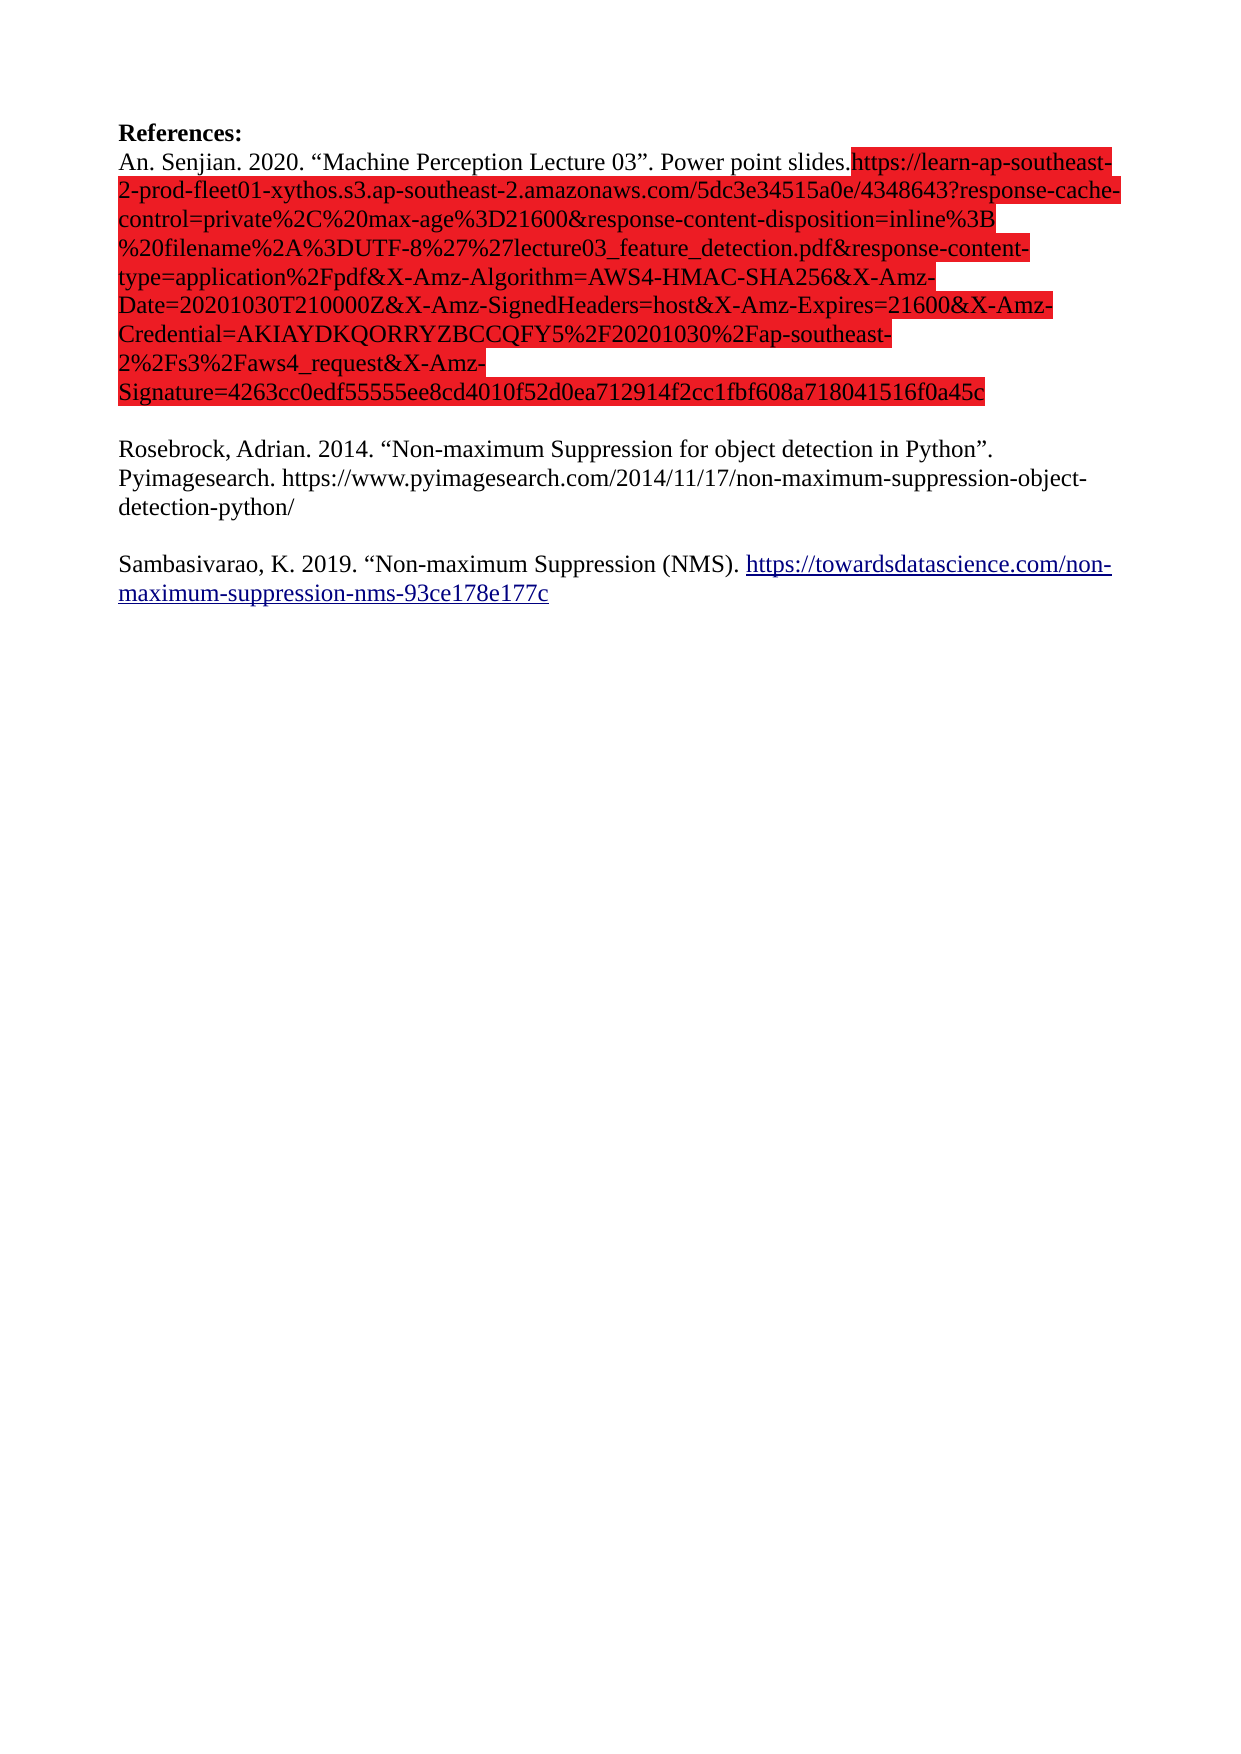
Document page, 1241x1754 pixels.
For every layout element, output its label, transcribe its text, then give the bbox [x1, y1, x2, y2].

text An. Senjian. 2020. “Machine Perception Lecture 03”. Power point slides.https://learn-ap-southeast-2-prod-fleet01-xythos.s3.ap-southeast-2.amazonaws.com/5dc3e34515a0e/4348643?response-cache-control=private%2C%20max-age%3D21600&response-content-disposition=inline%3B%20filename%2A%3DUTF-8%27%27lecture03_feature_detection.pdf&response-content-type=application%2Fpdf&X-Amz-Algorithm=AWS4-HMAC-SHA256&X-Amz-Date=20201030T210000Z&X-Amz-SignedHeaders=host&X-Amz-Expires=21600&X-Amz-Credential=AKIAYDKQORRYZBCCQFY5%2F20201030%2Fap-southeast-2%2Fs3%2Faws4_request&X-Amz-Signature=4263cc0edf55555ee8cd4010f52d0ea712914f2cc1fbf608a718041516f0a45c [118, 147, 1122, 406]
text Sambasivarao, K. 2019. “Non-maximum Suppression (NMS). https://towardsdatascience.com/non-maximum-suppression-nms-93ce178e177c [118, 549, 1122, 607]
text References: [118, 118, 1122, 147]
text Rosebrock, Adrian. 2014. “Non-maximum Suppression for object detection in Python”. Pyimagesearch. https://www.pyimagesearch.com/2014/11/17/non-maximum-suppression-object-detection-python/ [118, 434, 1122, 521]
